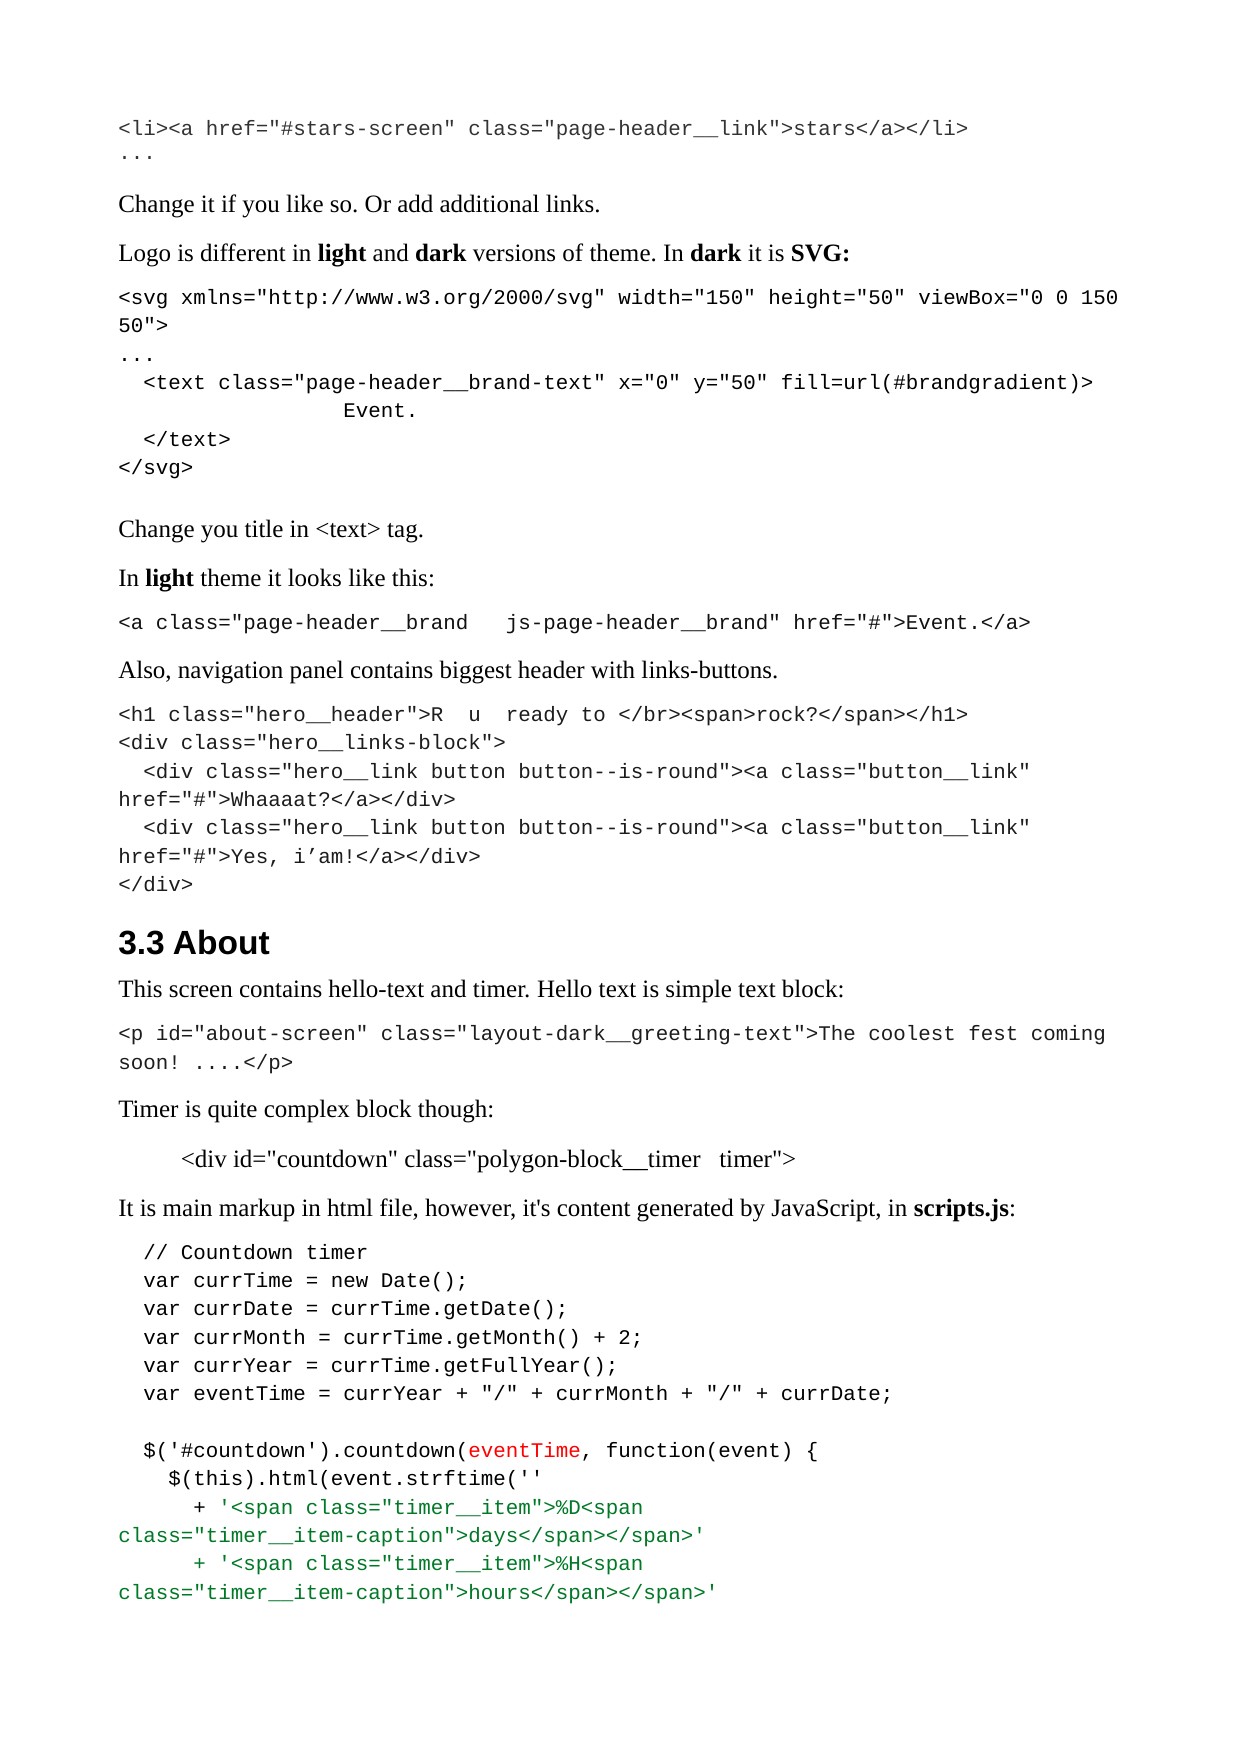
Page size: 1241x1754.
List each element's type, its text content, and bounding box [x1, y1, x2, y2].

text <div class="hero__link button button--is-round"><a class="button__link" href="#">Whaaaat?</a></div> [118, 761, 1122, 813]
text // Countdown timer [118, 1242, 1122, 1265]
text <a class="page-header__brand js-page-header__brand" href="#">Event.</a> [118, 612, 1122, 636]
text ... [118, 344, 1122, 367]
text <div class="hero__link button button--is-round"><a class="button__link" href="#">Yes, i’am!</a></div> [118, 817, 1122, 869]
text + '<span class="timer__item">%H<span class="timer__item-caption">hours</span></span>' [118, 1553, 1122, 1605]
text Event. [118, 401, 1122, 424]
text var currTime = new Date(); [118, 1270, 1122, 1294]
text <li><a href="#stars-screen" class="page-header__link">stars</a></li> [118, 118, 1122, 142]
text Logo is different in light and dark versions of theme. In dark it is SVG: [118, 238, 1122, 267]
text </div> [118, 874, 1122, 898]
text var eventTime = currYear + "/" + currMonth + "/" + currDate; [118, 1383, 1122, 1407]
text <svg xmlns="http://www.w3.org/2000/svg" width="150" height="50" viewBox="0 0 150 50"> [118, 287, 1122, 339]
text This screen contains hello-text and timer. Hello text is simple text block: [118, 974, 1122, 1003]
text Timer is quite complex block though: [118, 1094, 1122, 1123]
text Also, navigation panel contains biggest header with links-buttons. [118, 655, 1122, 684]
text Change you title in <text> tag. [118, 514, 1122, 543]
text <p id="about-screen" class="layout-dark__greeting-text">The coolest fest coming soon! ....</p> [118, 1023, 1122, 1075]
text $(this).html(event.strftime('' [118, 1468, 1122, 1492]
text </text> [118, 429, 1122, 452]
text + '<span class="timer__item">%D<span class="timer__item-caption">days</span></span>' [118, 1497, 1122, 1549]
text It is main markup in html file, however, it's content generated by JavaScript, in scripts.js: [118, 1193, 1122, 1221]
text $('#countdown').countdown(eventTime, function(event) { [118, 1440, 1122, 1464]
text Change it if you like so. Or add additional links. [118, 189, 1122, 218]
text <div id="countdown" class="polygon-block__timer timer"> [118, 1144, 1122, 1172]
text var currDate = currTime.getDate(); [118, 1298, 1122, 1322]
text var currYear = currTime.getFullYear(); [118, 1355, 1122, 1379]
text <h1 class="hero__header">R u ready to </br><span>rock?</span></h1> [118, 704, 1122, 728]
text </svg> [118, 457, 1122, 481]
subtitle 3.3 About [118, 923, 1122, 962]
text In light theme it looks like this: [118, 563, 1122, 592]
text <text class="page-header__brand-text" x="0" y="50" fill=url(#brandgradient)> [118, 372, 1122, 396]
text var currMonth = currTime.getMonth() + 2; [118, 1327, 1122, 1350]
text ... [118, 142, 1122, 165]
text <div class="hero__links-block"> [118, 732, 1122, 756]
